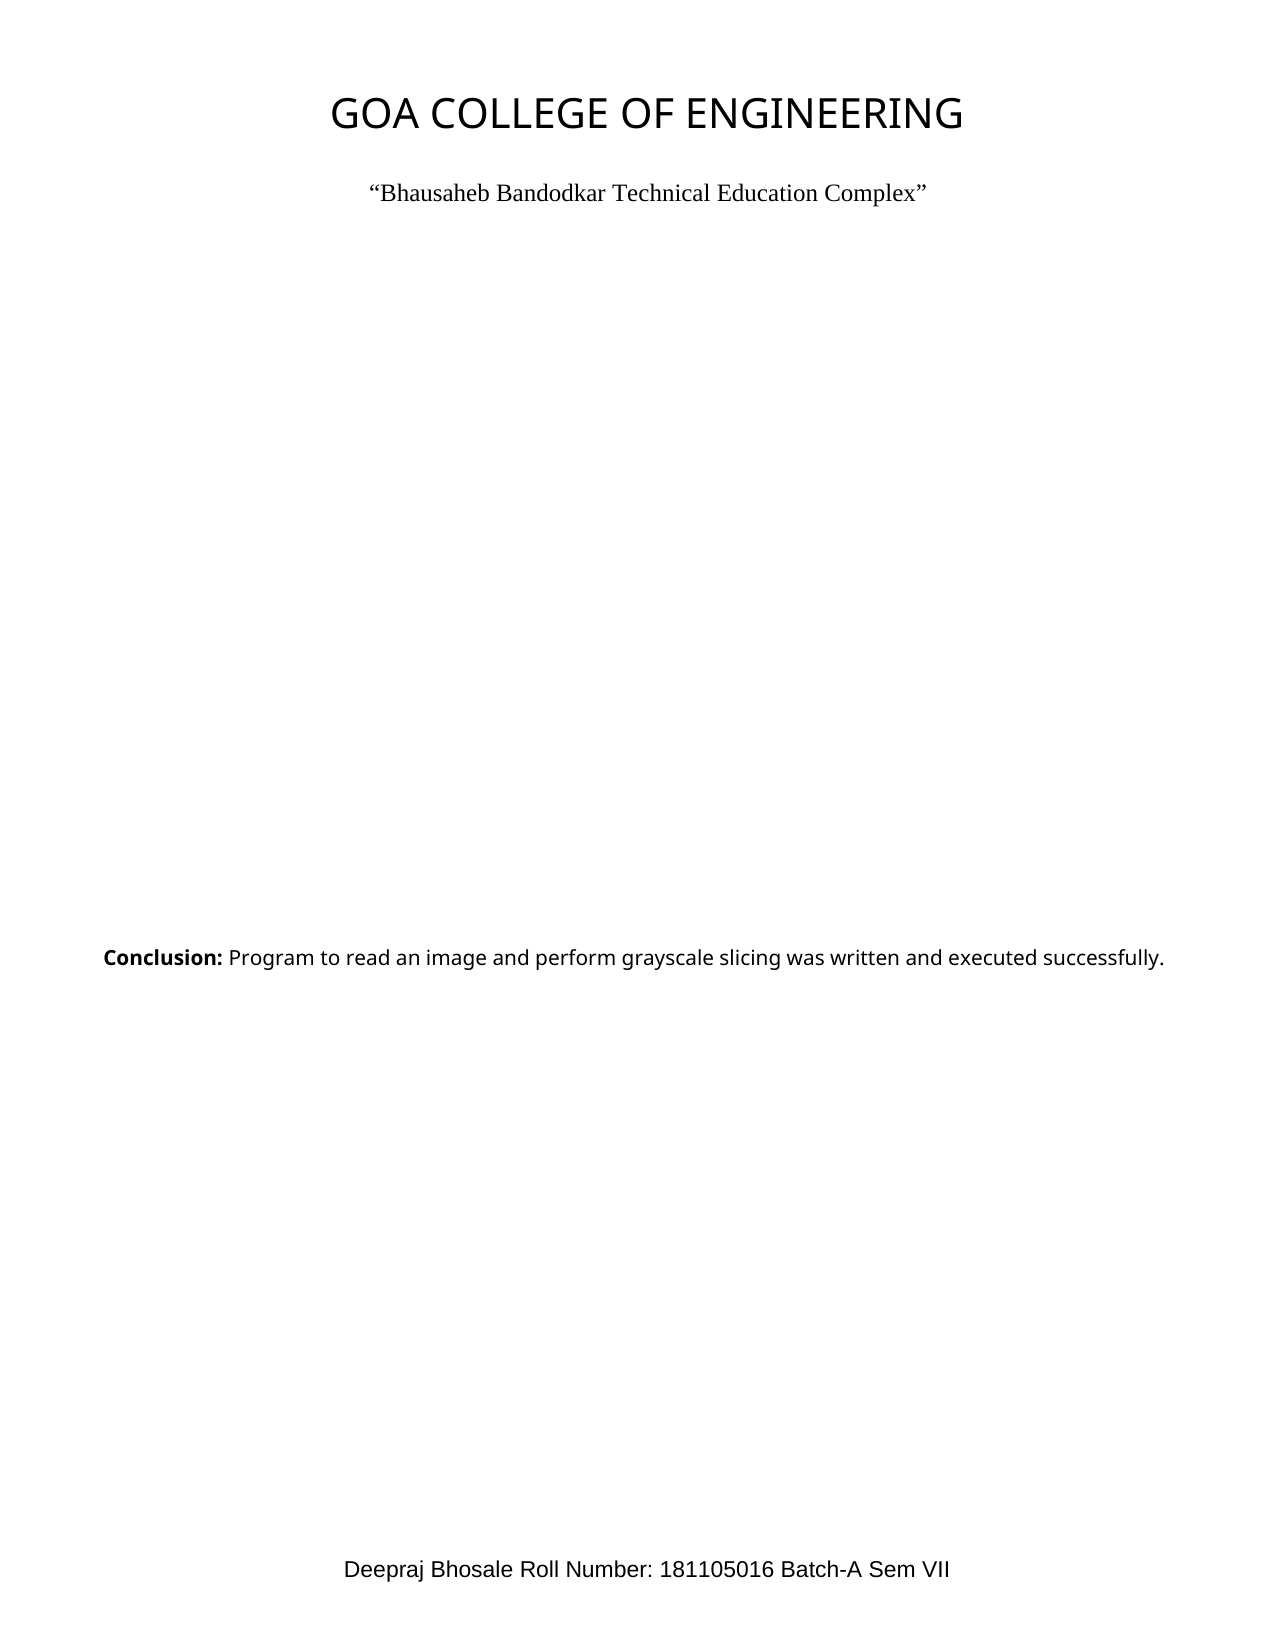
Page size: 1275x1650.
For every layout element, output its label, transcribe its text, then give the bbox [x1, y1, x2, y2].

text Conclusion: Program to read an image and perform grayscale slicing was written and executed successfully. [103, 943, 1191, 971]
